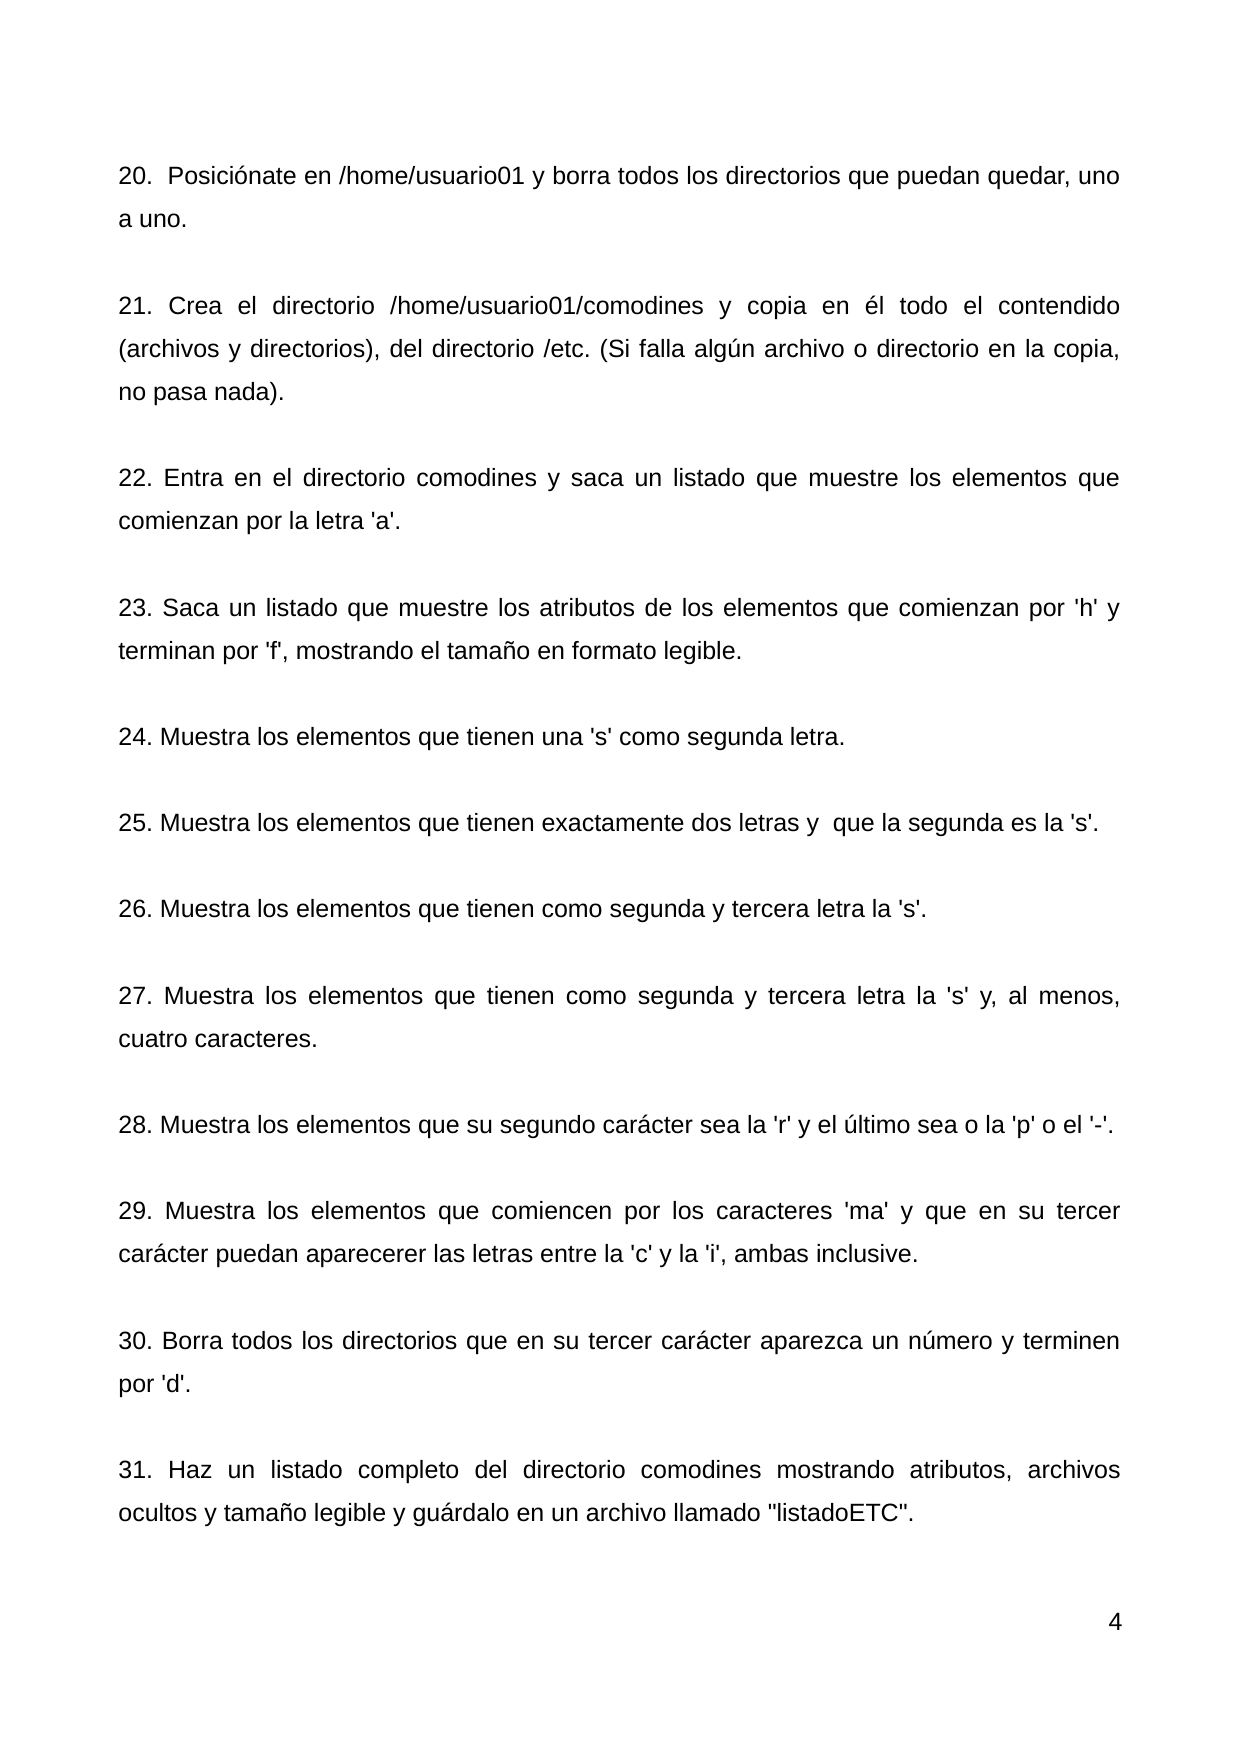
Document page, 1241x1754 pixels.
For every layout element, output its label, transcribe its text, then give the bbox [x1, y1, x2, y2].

text 23. Saca un listado que muestre los atributos de los elementos que comienzan por 'h' y terminan por 'f', mostrando el tamaño en formato legible. [118, 592, 1122, 664]
text 24. Muestra los elementos que tienen una 's' como segunda letra. [118, 722, 1122, 751]
text 22. Entra en el directorio comodines y saca un listado que muestre los elementos que comienzan por la letra 'a'. [118, 463, 1122, 535]
text 20. Posiciónate en /home/usuario01 y borra todos los directorios que puedan quedar, uno a uno. [118, 161, 1122, 233]
text 21. Crea el directorio /home/usuario01/comodines y copia en él todo el contendido (archivos y directorios), del directorio /etc. (Si falla algún archivo o directorio en la copia, no pasa nada). [118, 291, 1122, 406]
text 25. Muestra los elementos que tienen exactamente dos letras y que la segunda es la 's'. [118, 808, 1122, 837]
text 31. Haz un listado completo del directorio comodines mostrando atributos, archivos ocultos y tamaño legible y guárdalo en un archivo llamado "listadoETC". [118, 1455, 1122, 1527]
text 26. Muestra los elementos que tienen como segunda y tercera letra la 's'. [118, 894, 1122, 923]
text 30. Borra todos los directorios que en su tercer carácter aparezca un número y terminen por 'd'. [118, 1326, 1122, 1397]
text 29. Muestra los elementos que comiencen por los caracteres 'ma' y que en su tercer carácter puedan aparecerer las letras entre la 'c' y la 'i', ambas inclusive. [118, 1196, 1122, 1268]
text 27. Muestra los elementos que tienen como segunda y tercera letra la 's' y, al menos, cuatro caracteres. [118, 981, 1122, 1052]
text 28. Muestra los elementos que su segundo carácter sea la 'r' y el último sea o la 'p' o el '-'. [118, 1110, 1122, 1139]
